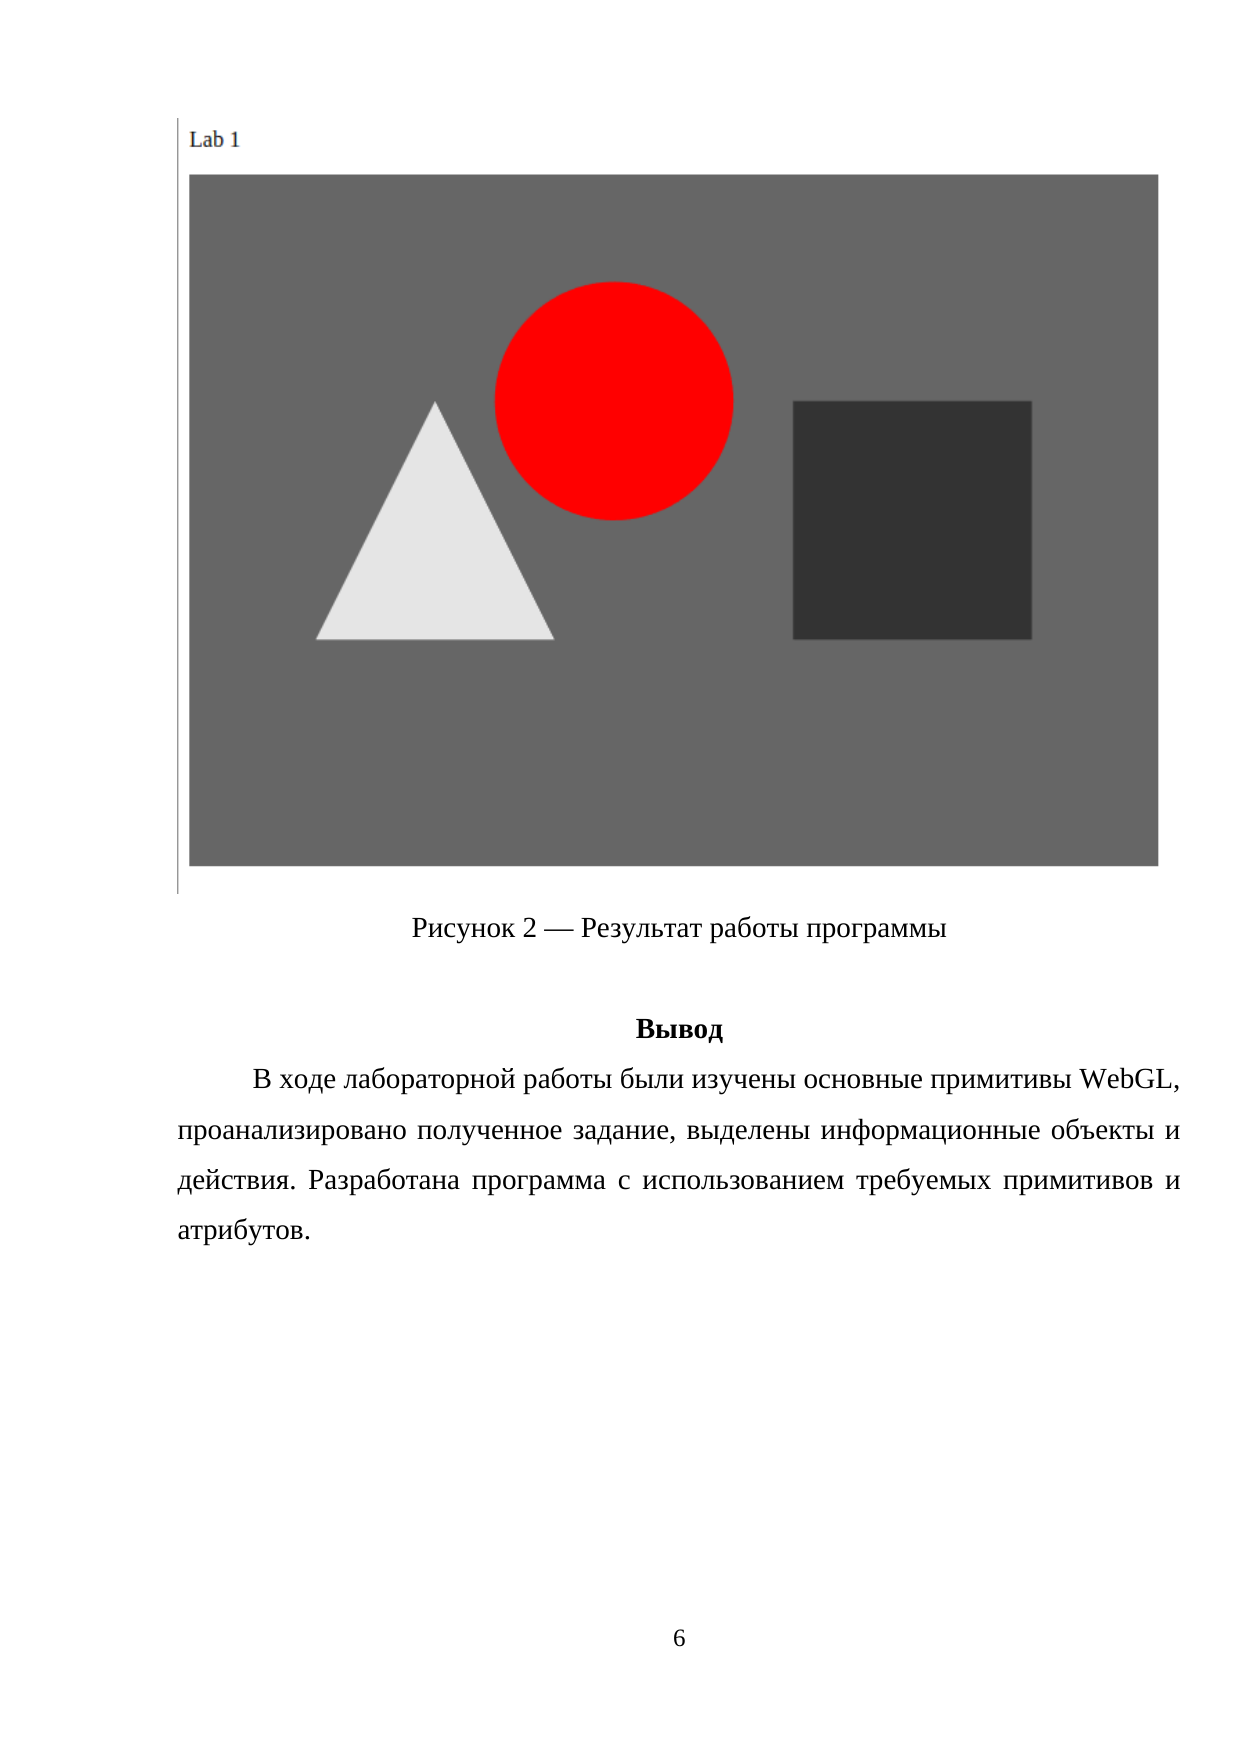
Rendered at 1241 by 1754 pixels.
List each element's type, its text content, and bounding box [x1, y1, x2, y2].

text Рисунок 2 — Результат работы программы [177, 894, 1181, 944]
picture [177, 118, 1182, 894]
text В ходе лабораторной работы были изучены основные примитивы WebGL, проанализировано полученное задание, выделены информационные объекты и действия. Разработана программа с использованием требуемых примитивов и атрибутов. [177, 1062, 1181, 1246]
text Вывод [177, 1011, 1181, 1045]
